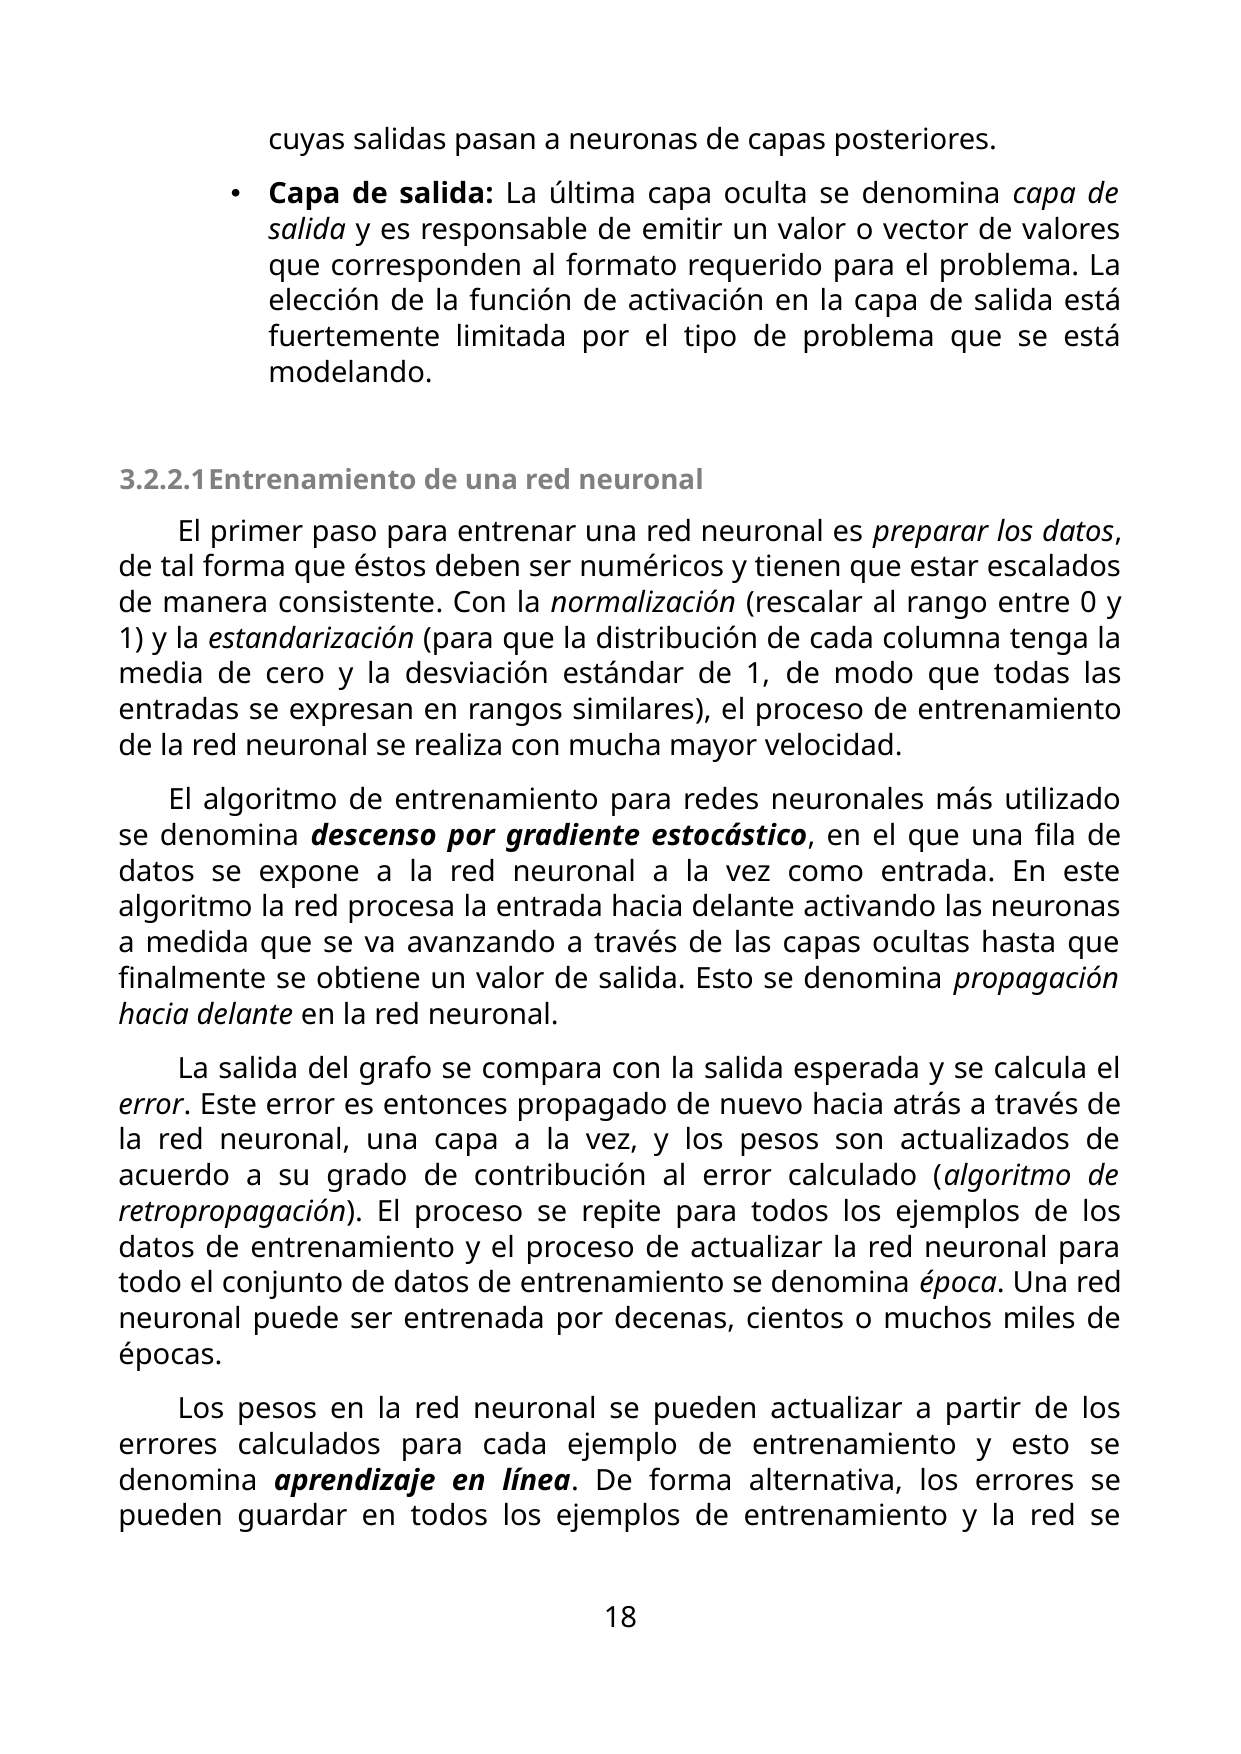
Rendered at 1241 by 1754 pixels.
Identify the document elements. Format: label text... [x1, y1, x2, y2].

list cuyas salidas pasan a neuronas de capas posteriores. [231, 118, 1122, 158]
list Capa de salida: La última capa oculta se denomina capa de salida y es responsable de emitir un valor o vector de valores que corresponden al formato requerido para el problema. La elección de la función de activación en la capa de salida está fuertemente limitada por el tipo de problema que se está modelando. [231, 172, 1122, 391]
text La salida del grafo se compara con la salida esperada y se calcula el error. Este error es entonces propagado de nuevo hacia atrás a través de la red neuronal, una capa a la vez, y los pesos son actualizados de acuerdo a su grado de contribución al error calculado (algoritmo de retropropagación). El proceso se repite para todos los ejemplos de los datos de entrenamiento y el proceso de actualizar la red neuronal para todo el conjunto de datos de entrenamiento se denomina época. Una red neuronal puede ser entrenada por decenas, cientos o muchos miles de épocas. [118, 1047, 1122, 1373]
text Los pesos en la red neuronal se pueden actualizar a partir de los errores calculados para cada ejemplo de entrenamiento y esto se denomina aprendizaje en línea. De forma alternativa, los errores se pueden guardar en todos los ejemplos de entrenamiento y la red se [118, 1387, 1122, 1534]
text El algoritmo de entrenamiento para redes neuronales más utilizado se denomina descenso por gradiente estocástico, en el que una fila de datos se expone a la red neuronal a la vez como entrada. En este algoritmo la red procesa la entrada hacia delante activando las neuronas a medida que se va avanzando a través de las capas ocultas hasta que finalmente se obtiene un valor de salida. Esto se denomina propagación hacia delante en la red neuronal. [118, 778, 1122, 1033]
subtitle Entrenamiento de una red neuronal [119, 460, 1122, 497]
text El primer paso para entrenar una red neuronal es preparar los datos, de tal forma que éstos deben ser numéricos y tienen que estar escalados de manera consistente. Con la normalización (rescalar al rango entre 0 y 1) y la estandarización (para que la distribución de cada columna tenga la media de cero y la desviación estándar de 1, de modo que todas las entradas se expresan en rangos similares), el proceso de entrenamiento de la red neuronal se realiza con mucha mayor velocidad. [118, 510, 1122, 764]
